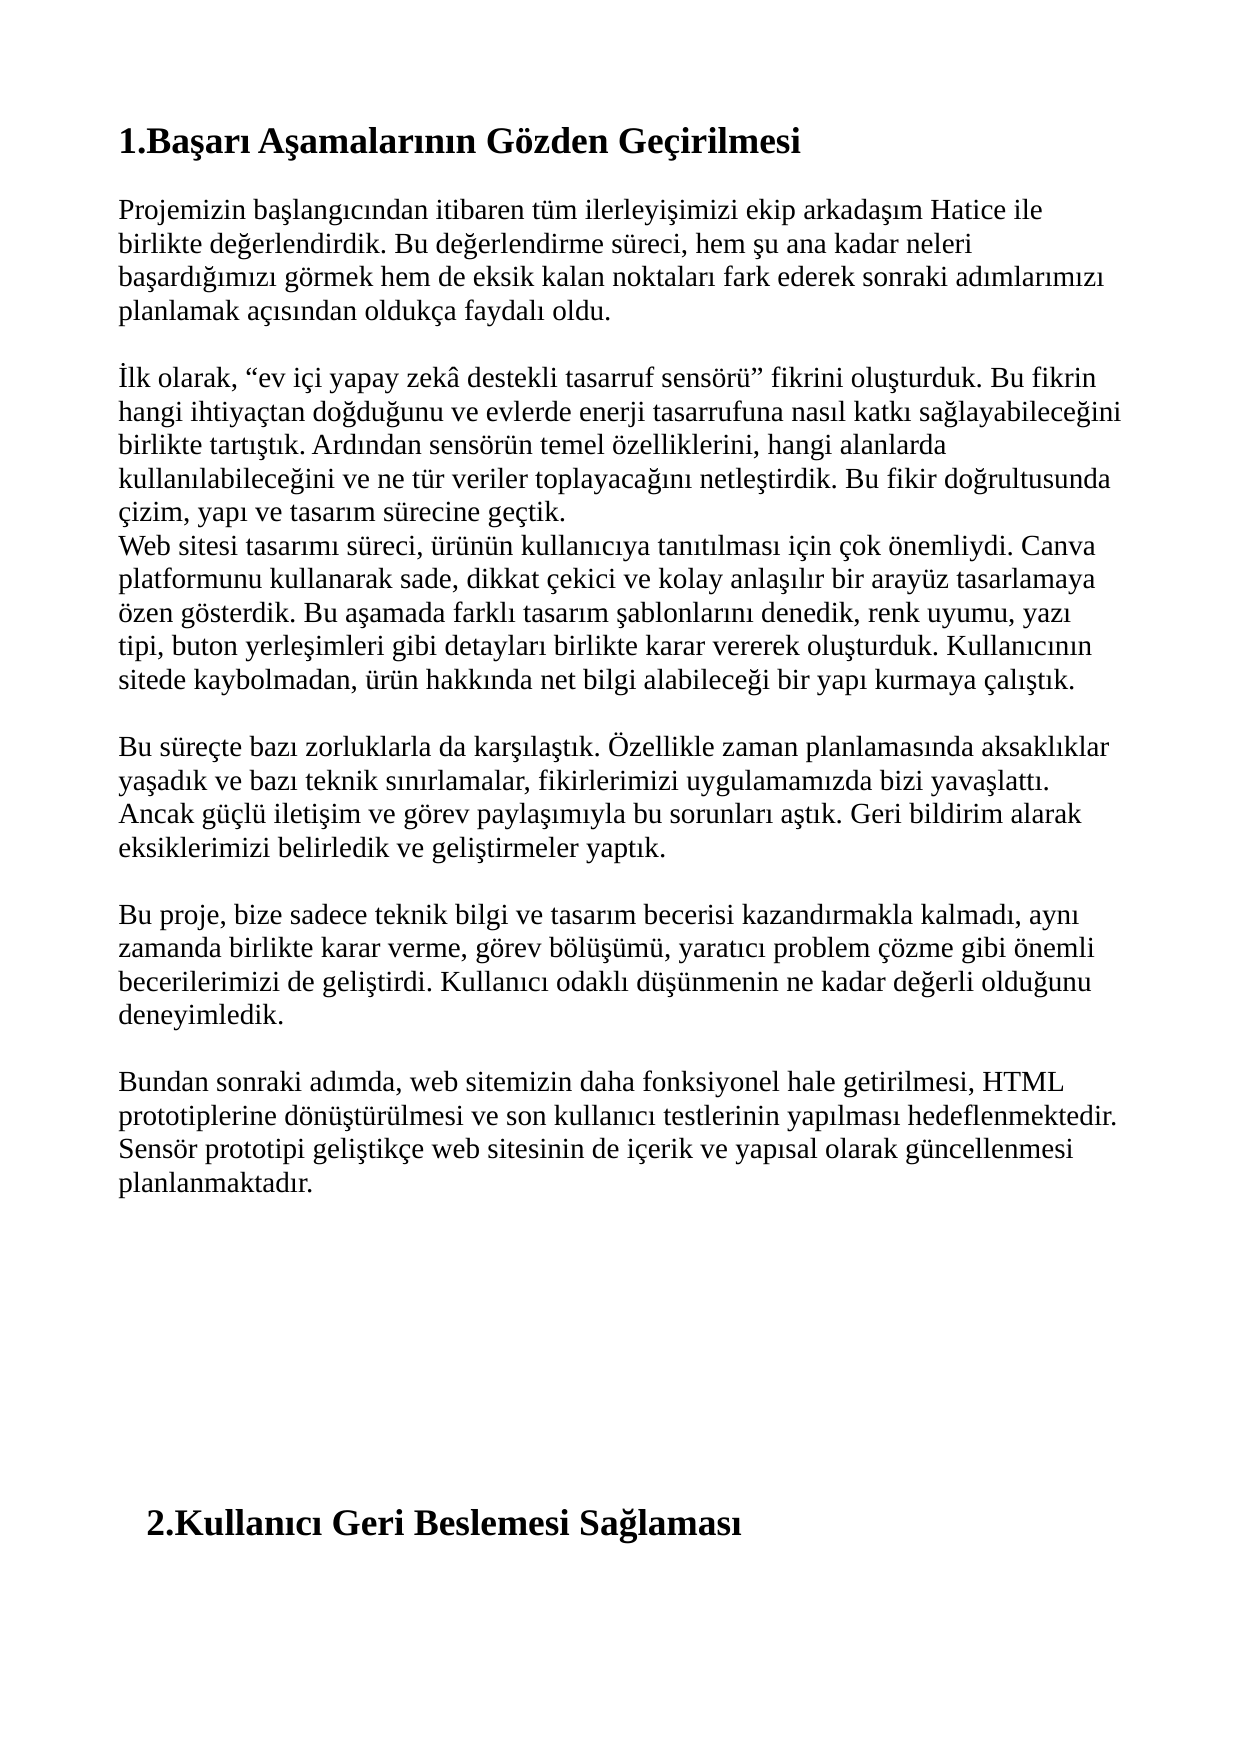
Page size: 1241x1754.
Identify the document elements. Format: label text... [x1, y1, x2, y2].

text 2.Kullanıcı Geri Beslemesi Sağlaması [118, 1501, 1122, 1544]
text Web sitesi tasarımı süreci, ürünün kullanıcıya tanıtılması için çok önemliydi. Canva platformunu kullanarak sade, dikkat çekici ve kolay anlaşılır bir arayüz tasarlamaya özen gösterdik. Bu aşamada farklı tasarım şablonlarını denedik, renk uyumu, yazı tipi, buton yerleşimleri gibi detayları birlikte karar vererek oluşturduk. Kullanıcının sitede kaybolmadan, ürün hakkında net bilgi alabileceği bir yapı kurmaya çalıştık. Bu süreçte bazı zorluklarla da karşılaştık. Özellikle zaman planlamasında aksaklıklar yaşadık ve bazı teknik sınırlamalar, fikirlerimizi uygulamamızda bizi yavaşlattı. Ancak güçlü iletişim ve görev paylaşımıyla bu sorunları aştık. Geri bildirim alarak eksiklerimizi belirledik ve geliştirmeler yaptık. Bu proje, bize sadece teknik bilgi ve tasarım becerisi kazandırmakla kalmadı, aynı zamanda birlikte karar verme, görev bölüşümü, yaratıcı problem çözme gibi önemli becerilerimizi de geliştirdi. Kullanıcı odaklı düşünmenin ne kadar değerli olduğunu deneyimledik. Bundan sonraki adımda, web sitemizin daha fonksiyonel hale getirilmesi, HTML prototiplerine dönüştürülmesi ve son kullanıcı testlerinin yapılması hedeflenmektedir. Sensör prototipi geliştikçe web sitesinin de içerik ve yapısal olarak güncellenmesi planlanmaktadır. [118, 528, 1122, 1232]
text Projemizin başlangıcından itibaren tüm ilerleyişimizi ekip arkadaşım Hatice ile birlikte değerlendirdik. Bu değerlendirme süreci, hem şu ana kadar neleri başardığımızı görmek hem de eksik kalan noktaları fark ederek sonraki adımlarımızı planlamak açısından oldukça faydalı oldu. İlk olarak, “ev içi yapay zekâ destekli tasarruf sensörü” fikrini oluşturduk. Bu fikrin hangi ihtiyaçtan doğduğunu ve evlerde enerji tasarrufuna nasıl katkı sağlayabileceğini birlikte tartıştık. Ardından sensörün temel özelliklerini, hangi alanlarda kullanılabileceğini ve ne tür veriler toplayacağını netleştirdik. Bu fikir doğrultusunda çizim, yapı ve tasarım sürecine geçtik. [118, 161, 1122, 528]
text 1.Başarı Aşamalarının Gözden Geçirilmesi [118, 118, 1122, 161]
